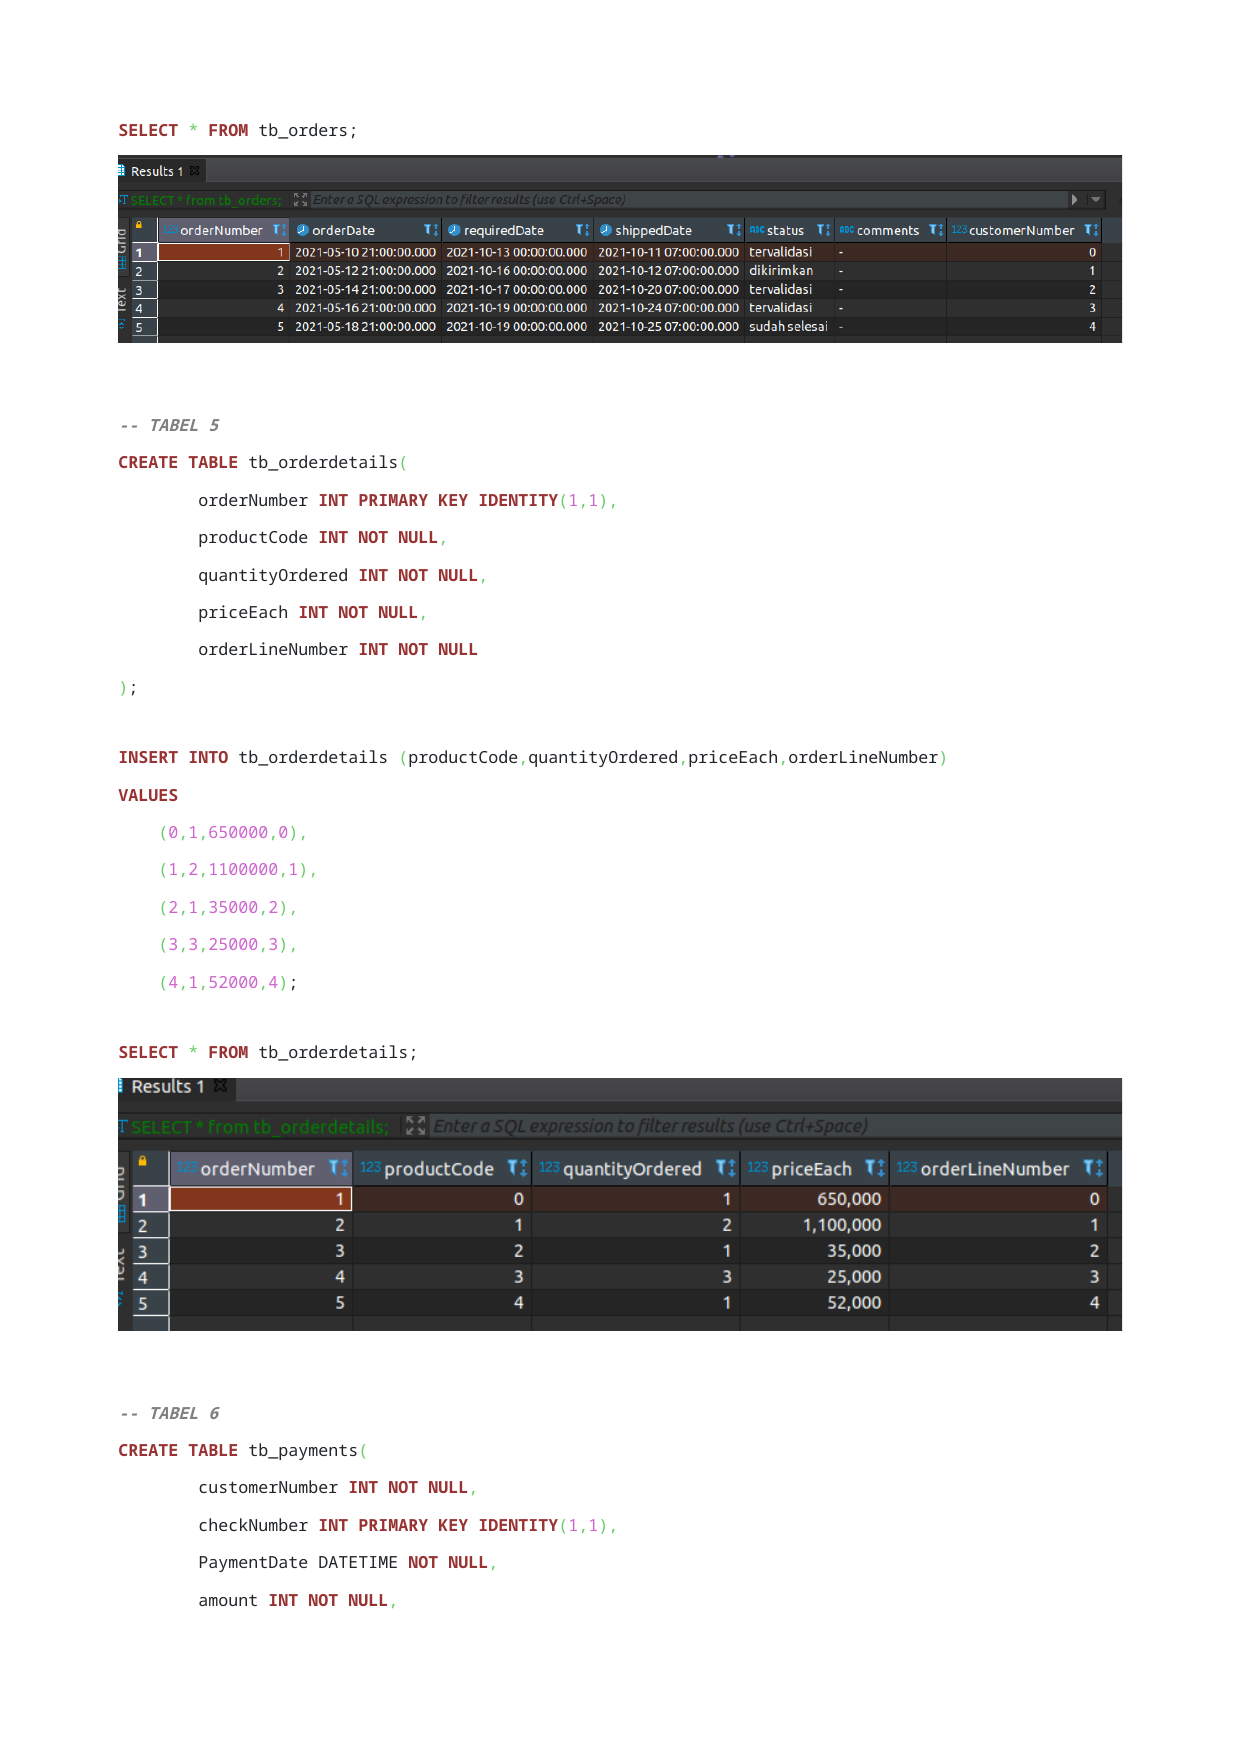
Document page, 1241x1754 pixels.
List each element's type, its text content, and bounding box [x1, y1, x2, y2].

text customerNumber INT NOT NULL, [118, 1476, 1122, 1499]
text (2,1,35000,2), [118, 895, 1122, 918]
text orderLineNumber INT NOT NULL [118, 638, 1122, 661]
text checkNumber INT PRIMARY KEY IDENTITY(1,1), [118, 1513, 1122, 1536]
text (4,1,52000,4); [118, 970, 1122, 993]
text (0,1,650000,0), [118, 821, 1122, 843]
picture [118, 1078, 1123, 1331]
text quantityOrdered INT NOT NULL, [118, 563, 1122, 586]
text priceEach INT NOT NULL, [118, 601, 1122, 623]
text CREATE TABLE tb_orderdetails( [118, 451, 1122, 474]
text (1,2,1100000,1), [118, 858, 1122, 881]
text -- TABEL 5 [118, 414, 1122, 436]
text SELECT * FROM tb_orderdetails; [118, 1041, 1122, 1064]
text orderNumber INT PRIMARY KEY IDENTITY(1,1), [118, 488, 1122, 511]
text SELECT * FROM tb_orders; [118, 118, 1122, 141]
text amount INT NOT NULL, [118, 1588, 1122, 1611]
text INSERT INTO tb_orderdetails (productCode,quantityOrdered,priceEach,orderLineNumber) [118, 746, 1122, 769]
text productCode INT NOT NULL, [118, 526, 1122, 548]
picture [118, 155, 1123, 343]
text ); [118, 675, 1122, 698]
text VALUES [118, 783, 1122, 806]
text PaymentDate DATETIME NOT NULL, [118, 1551, 1122, 1574]
text CREATE TABLE tb_payments( [118, 1439, 1122, 1461]
text -- TABEL 6 [118, 1401, 1122, 1424]
text (3,3,25000,3), [118, 933, 1122, 956]
